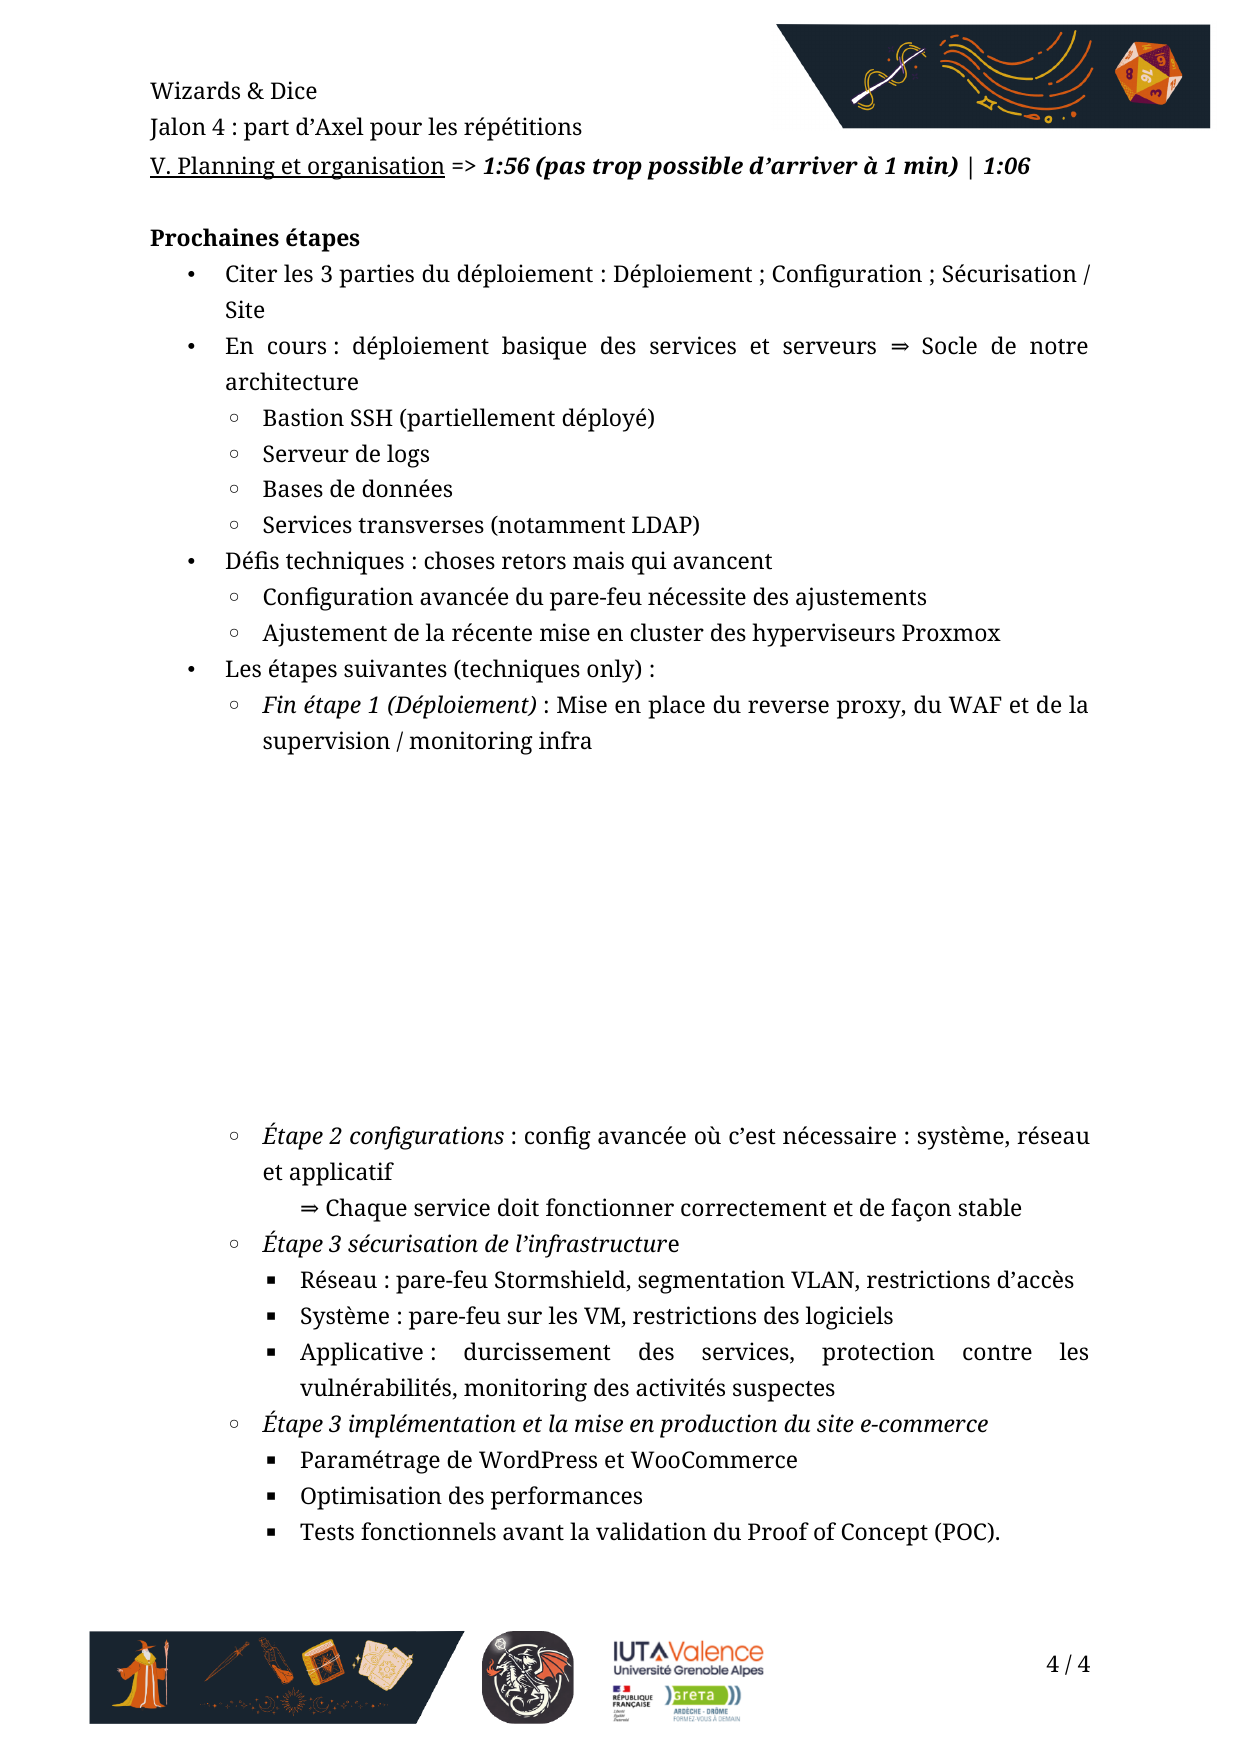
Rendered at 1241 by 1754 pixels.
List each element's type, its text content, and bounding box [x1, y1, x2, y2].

list Optimisation des performances [262, 1480, 1090, 1511]
list Étape 3 sécurisation de l’infrastructure [225, 1228, 1090, 1259]
list Services transverses (notamment LDAP) [225, 509, 1090, 541]
list ⇒ Chaque service doit fonctionner correctement et de façon stable [262, 1192, 1090, 1223]
list Applicative : durcissement des services, protection contre les vulnérabilités, monitoring des activités suspectes [262, 1336, 1090, 1403]
list Paramétrage de WordPress et WooCommerce [262, 1444, 1090, 1475]
picture [81, 1620, 788, 1733]
list Ajustement de la récente mise en cluster des hyperviseurs Proxmox [225, 617, 1090, 648]
list Fin étape 1 (Déploiement) : Mise en place du reverse proxy, du WAF et de la supervision / monitoring infra [225, 689, 1090, 756]
list Bases de données [225, 473, 1090, 505]
list Système : pare-feu sur les VM, restrictions des logiciels [262, 1300, 1090, 1331]
text V. Planning et organisation => 1:56 (pas trop possible d’arriver à 1 min) | 1:06 [150, 150, 1090, 181]
list En cours : déploiement basique des services et serveurs ⇒ Socle de notre architecture [187, 330, 1090, 397]
list Réseau : pare-feu Stormshield, segmentation VLAN, restrictions d’accès [262, 1264, 1090, 1295]
list Configuration avancée du pare-feu nécessite des ajustements [225, 581, 1090, 612]
list Bastion SSH (partiellement déployé) [225, 402, 1090, 433]
text Prochaines étapes [150, 222, 1090, 253]
list Les étapes suivantes (techniques only) : [187, 653, 1090, 684]
list Étape 3 implémentation et la mise en production du site e-commerce [225, 1408, 1090, 1439]
list Tests fonctionnels avant la validation du Proof of Concept (POC). [262, 1516, 1090, 1547]
picture [771, 21, 1218, 131]
list Citer les 3 parties du déploiement : Déploiement ; Configuration ; Sécurisation / Site [187, 258, 1090, 325]
list Étape 2 configurations : config avancée où c’est nécessaire : système, réseau et applicatif [225, 1120, 1090, 1187]
list Défis techniques : choses retors mais qui avancent [187, 545, 1090, 577]
list Serveur de logs [225, 437, 1090, 469]
